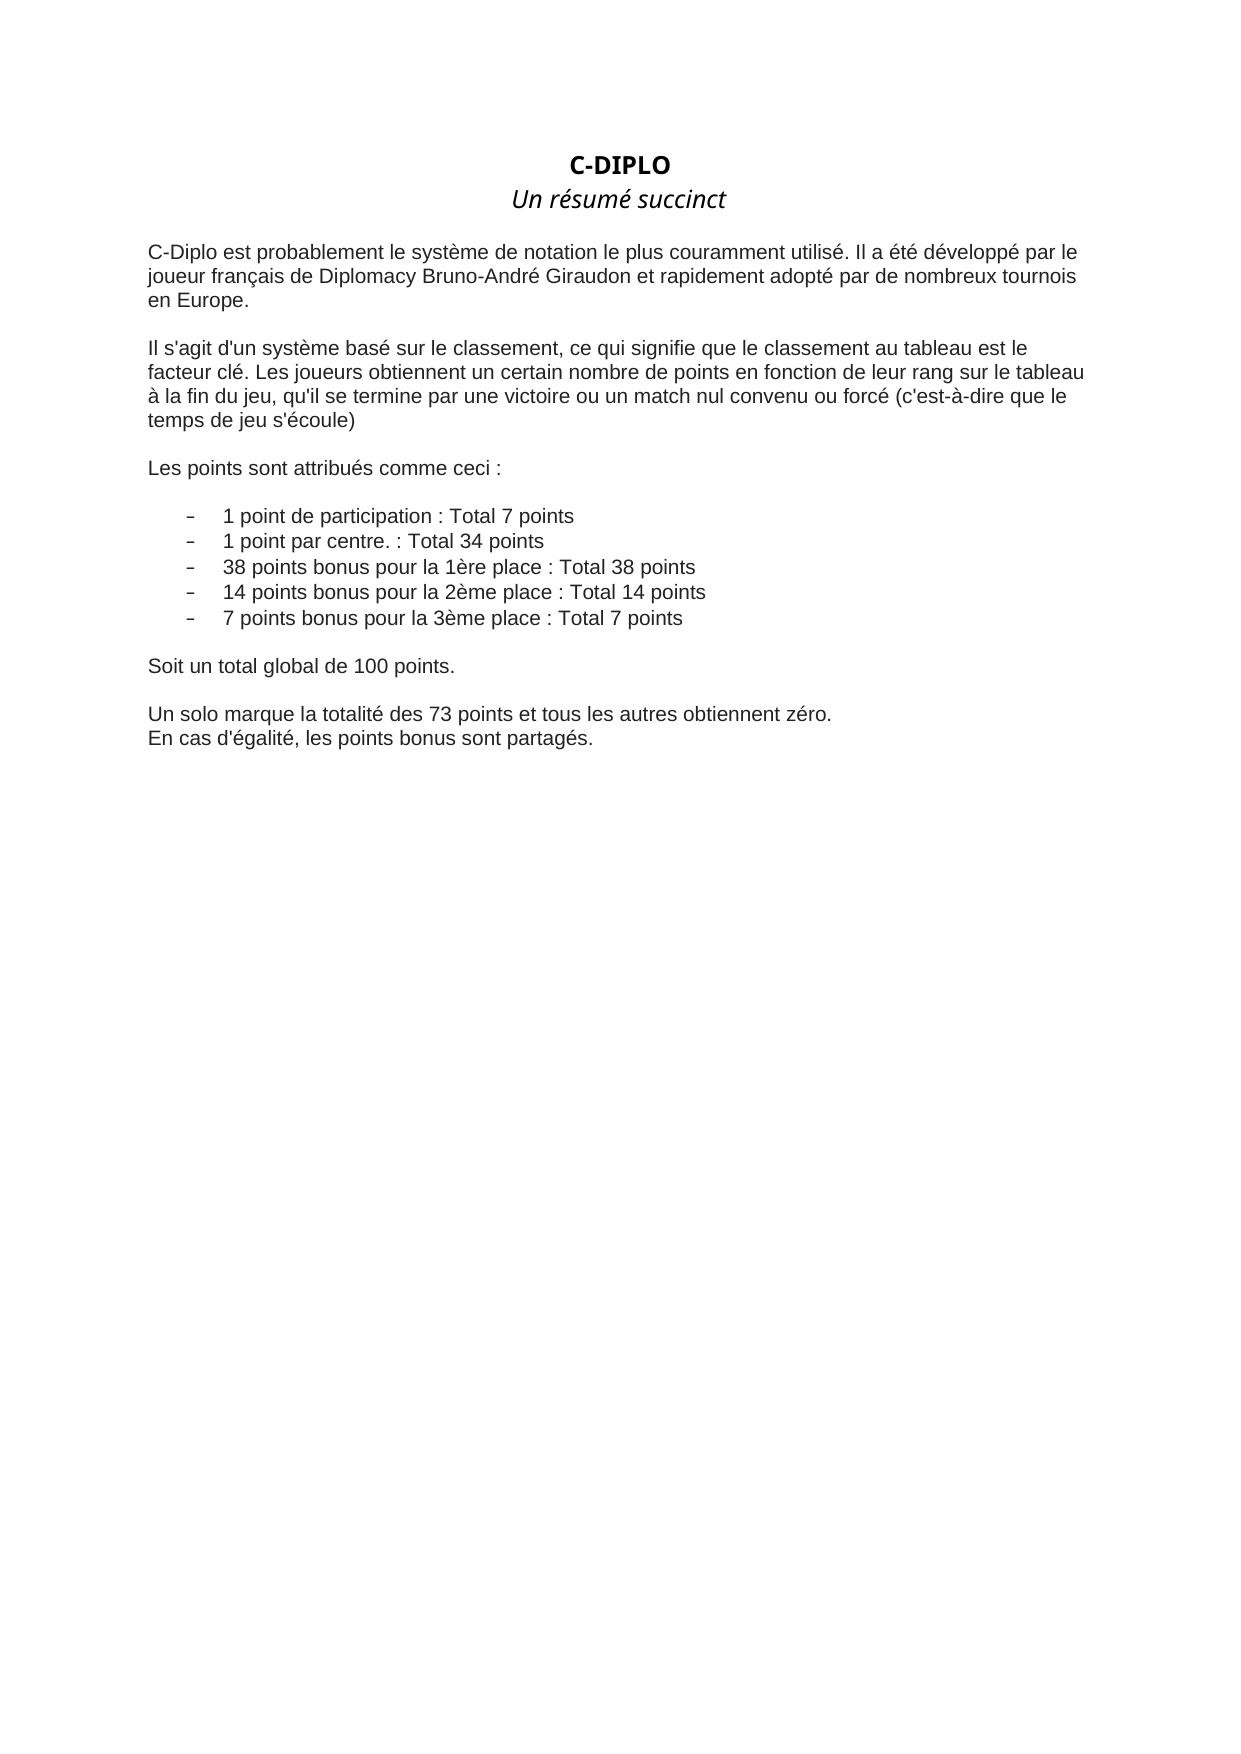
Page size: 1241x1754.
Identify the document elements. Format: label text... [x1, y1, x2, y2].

text En cas d'égalité, les points bonus sont partagés. [148, 726, 1093, 750]
list 38 points bonus pour la 1ère place : Total 38 points [185, 554, 1093, 579]
text C-Diplo est probablement le système de notation le plus couramment utilisé. Il a été développé par le joueur français de Diplomacy Bruno-André Giraudon et rapidement adopté par de nombreux tournois en Europe. [148, 240, 1093, 312]
list 7 points bonus pour la 3ème place : Total 7 points [185, 605, 1093, 630]
text Soit un total global de 100 points. [148, 654, 1093, 678]
text C-DIPLO [148, 148, 1093, 182]
text Il s'agit d'un système basé sur le classement, ce qui signifie que le classement au tableau est le facteur clé. Les joueurs obtiennent un certain nombre de points en fonction de leur rang sur le tableau à la fin du jeu, qu'il se termine par une victoire ou un match nul convenu ou forcé (c'est-à-dire que le temps de jeu s'écoule) [148, 336, 1093, 431]
list 1 point de participation : Total 7 points [185, 503, 1093, 529]
list 14 points bonus pour la 2ème place : Total 14 points [185, 579, 1093, 605]
text Les points sont attribués comme ceci : [148, 455, 1093, 479]
list 1 point par centre. : Total 34 points [185, 529, 1093, 554]
text Un résumé succinct [148, 182, 1093, 216]
text Un solo marque la totalité des 73 points et tous les autres obtiennent zéro. [148, 702, 1093, 726]
